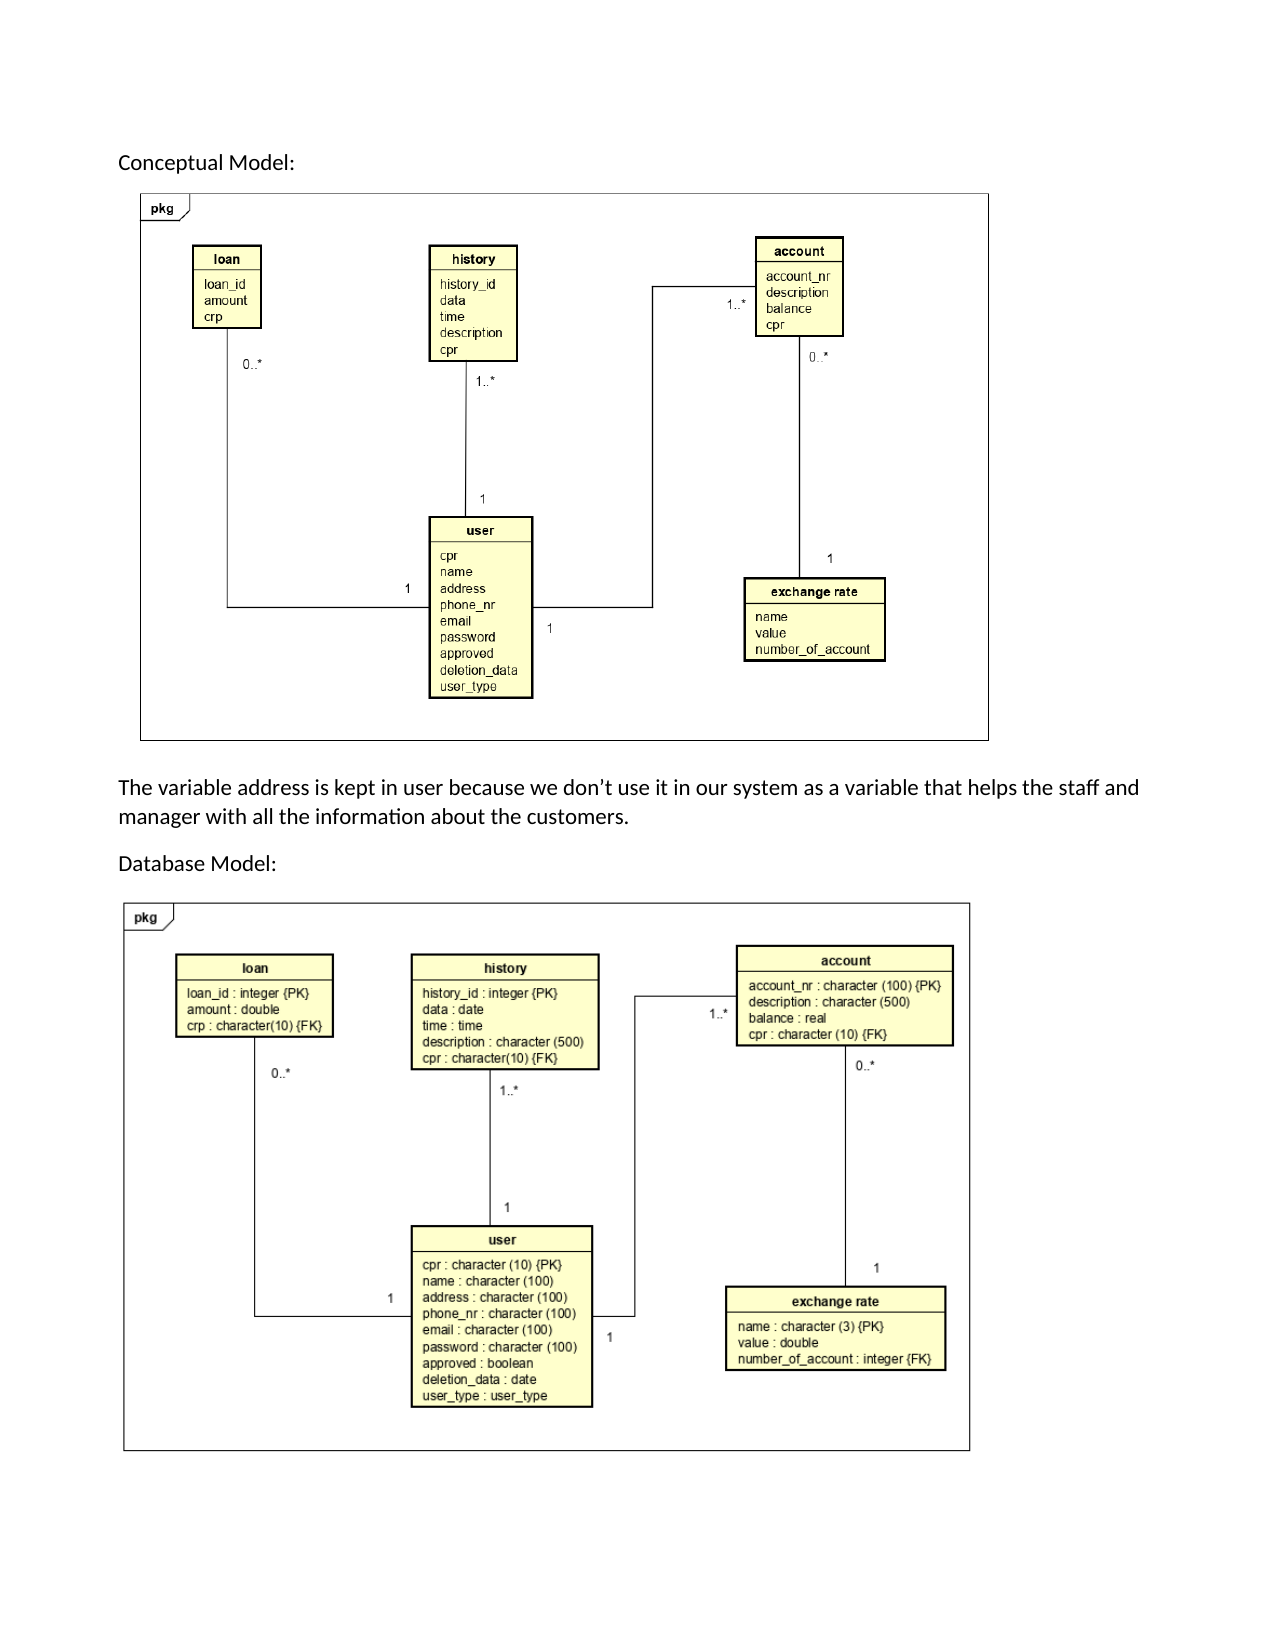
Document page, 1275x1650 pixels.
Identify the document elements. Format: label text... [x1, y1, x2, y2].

text The variable address is kept in user because we don’t use it in our system as a variable that helps the staff and manager with all the information about the customers. [118, 773, 1157, 830]
text Conceptual Model: [118, 148, 1157, 754]
text Database Model: [118, 849, 1157, 877]
